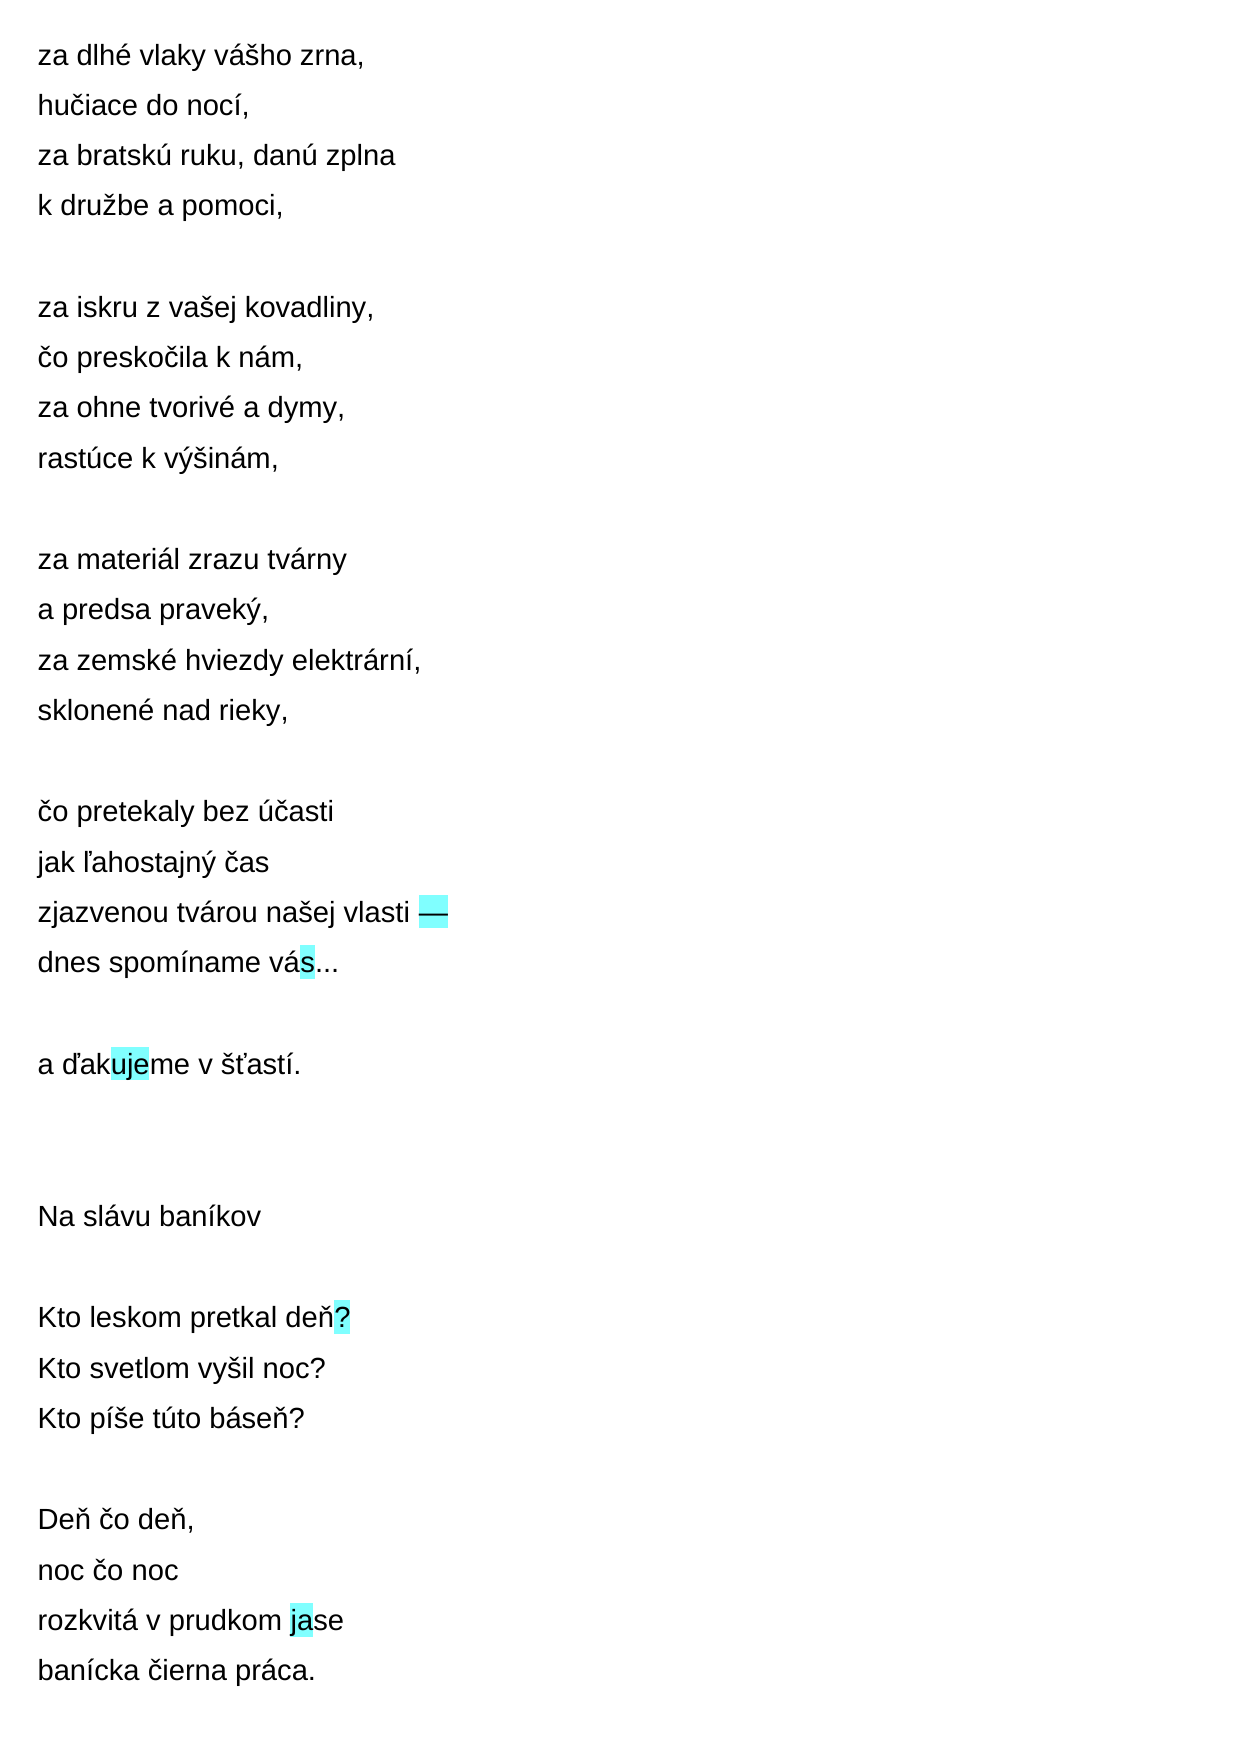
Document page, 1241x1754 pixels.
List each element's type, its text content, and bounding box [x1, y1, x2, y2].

text za dlhé vlaky vášho zrna, [37, 37, 1136, 71]
text Kto svetlom vyšil noc? [37, 1351, 1136, 1384]
text noc čo noc [37, 1553, 1136, 1586]
text Kto leskom pretkal deň? [37, 1300, 1136, 1334]
subtitle Na slávu baníkov [37, 1199, 1136, 1233]
text a predsa praveký, [37, 592, 1136, 626]
text za materiál zrazu tvárny [37, 542, 1136, 576]
text Deň čo deň, [37, 1502, 1136, 1536]
text jak ľahostajný čas [37, 845, 1136, 878]
text hučiace do nocí, [37, 88, 1136, 121]
text banícka čierna práca. [37, 1653, 1136, 1687]
text čo preskočila k nám, [37, 340, 1136, 374]
text rastúce k výšinám, [37, 441, 1136, 474]
text za ohne tvorivé a dymy, [37, 390, 1136, 424]
text dnes spomíname vás... [37, 945, 1136, 979]
text za iskru z vašej kovadliny, [37, 290, 1136, 323]
text čo pretekaly bez účasti [37, 794, 1136, 828]
text sklonené nad rieky, [37, 693, 1136, 727]
text k družbe a pomoci, [37, 188, 1136, 222]
text za bratskú ruku, danú zplna [37, 138, 1136, 172]
text zjazvenou tvárou našej vlasti — [37, 895, 1136, 928]
text a ďakujeme v šťastí. [37, 1047, 1136, 1080]
text rozkvitá v prudkom jase [37, 1603, 1136, 1637]
text za zemské hviezdy elektrární, [37, 643, 1136, 676]
text Kto píše túto báseň? [37, 1401, 1136, 1434]
